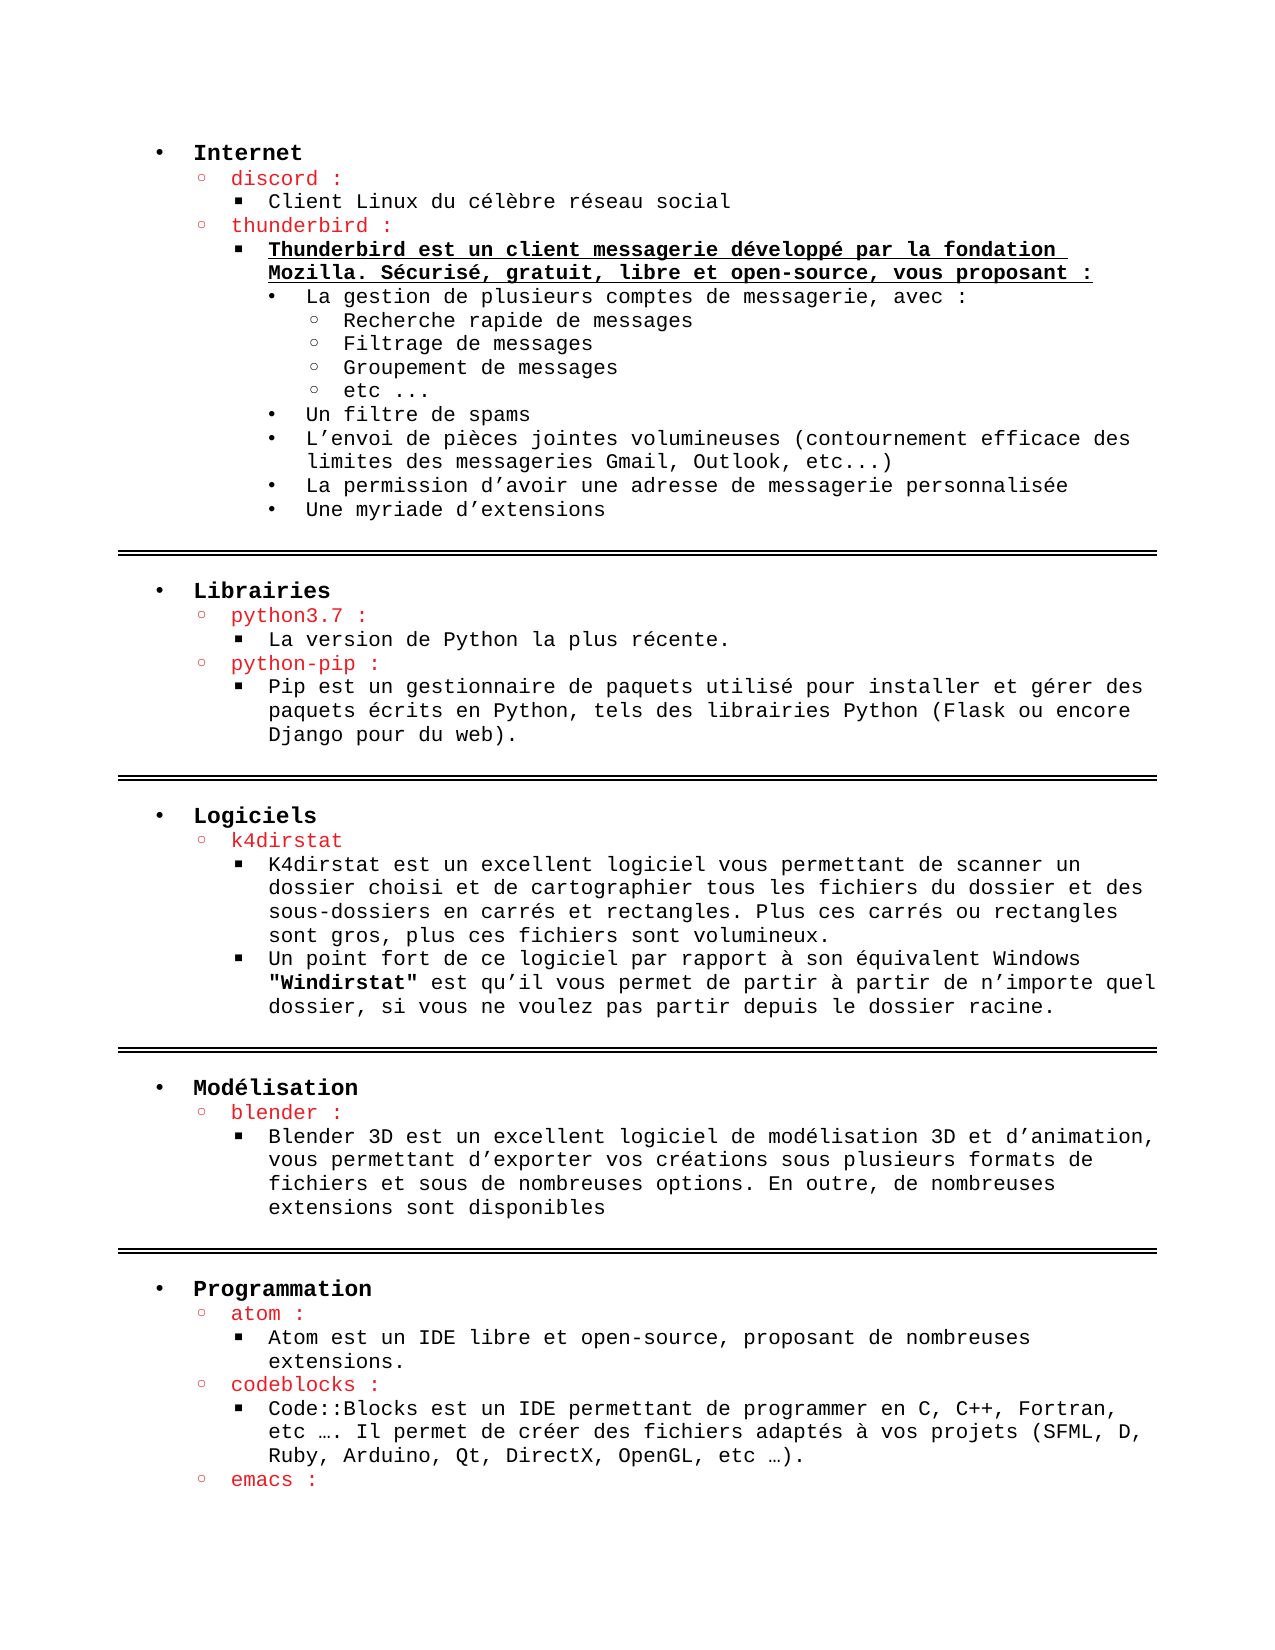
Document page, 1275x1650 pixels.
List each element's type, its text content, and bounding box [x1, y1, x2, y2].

list Modélisation [156, 1076, 1157, 1102]
list blender : [193, 1102, 1157, 1126]
list Recherche rapide de messages [306, 309, 1157, 333]
list La gestion de plusieurs comptes de messagerie, avec : [268, 286, 1157, 309]
list Un point fort de ce logiciel par rapport à son équivalent Windows "Windirstat" est qu’il vous permet de partir à partir de n’importe quel dossier, si vous ne voulez pas partir depuis le dossier racine. [231, 948, 1157, 1019]
list L’envoi de pièces jointes volumineuses (contournement efficace des limites des messageries Gmail, Outlook, etc...) [268, 428, 1157, 475]
list Atom est un IDE libre et open-source, proposant de nombreuses extensions. [231, 1327, 1157, 1374]
list La version de Python la plus récente. [231, 629, 1157, 653]
list Code::Blocks est un IDE permettant de programmer en C, C++, Fortran, etc …. Il permet de créer des fichiers adaptés à vos projets (SFML, D, Ruby, Arduino, Qt, DirectX, OpenGL, etc …). [231, 1398, 1157, 1469]
list python3.7 : [193, 605, 1157, 629]
list K4dirstat est un excellent logiciel vous permettant de scanner un dossier choisi et de cartographier tous les fichiers du dossier et des sous-dossiers en carrés et rectangles. Plus ces carrés ou rectangles sont gros, plus ces fichiers sont volumineux. [231, 854, 1157, 948]
list etc ... [306, 381, 1157, 404]
list Blender 3D est un excellent logiciel de modélisation 3D et d’animation, vous permettant d’exporter vos créations sous plusieurs formats de fichiers et sous de nombreuses options. En outre, de nombreuses extensions sont disponibles [231, 1126, 1157, 1220]
list La permission d’avoir une adresse de messagerie personnalisée [268, 475, 1157, 499]
list Thunderbird est un client messagerie développé par la fondation Mozilla. Sécurisé, gratuit, libre et open-source, vous proposant : [231, 239, 1157, 286]
list Librairies [156, 579, 1157, 605]
list Logiciels [156, 804, 1157, 830]
list Un filtre de spams [268, 404, 1157, 428]
list Internet [156, 142, 1157, 168]
list k4dirstat [193, 830, 1157, 854]
list atom : [193, 1303, 1157, 1327]
list Une myriade d’extensions [268, 499, 1157, 522]
list Pip est un gestionnaire de paquets utilisé pour installer et gérer des paquets écrits en Python, tels des librairies Python (Flask ou encore Django pour du web). [231, 676, 1157, 747]
list Client Linux du célèbre réseau social [231, 191, 1157, 215]
list Filtrage de messages [306, 333, 1157, 357]
list emacs : [193, 1469, 1157, 1492]
list Groupement de messages [306, 357, 1157, 381]
list Programmation [156, 1277, 1157, 1303]
list discord : [193, 168, 1157, 191]
list thunderbird : [193, 215, 1157, 239]
list codeblocks : [193, 1374, 1157, 1398]
list python-pip : [193, 653, 1157, 676]
